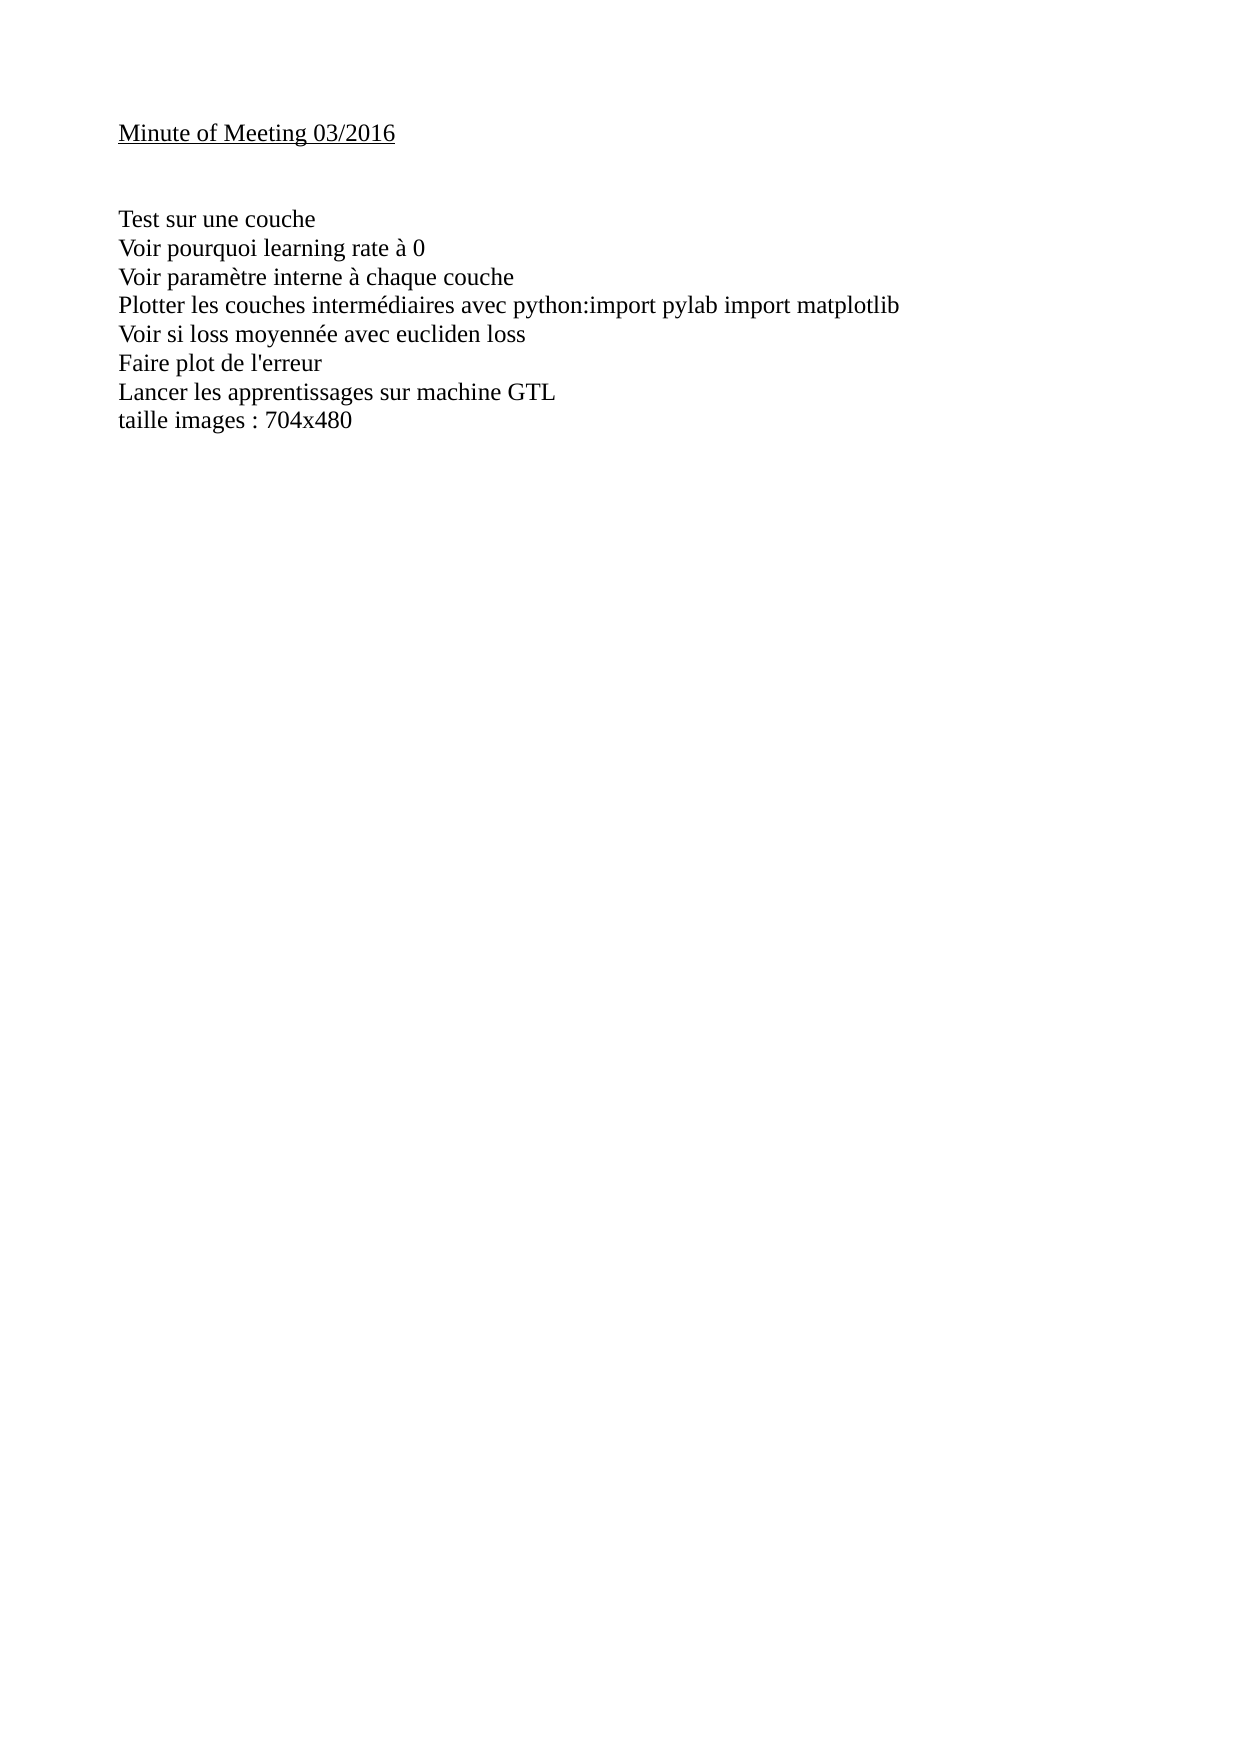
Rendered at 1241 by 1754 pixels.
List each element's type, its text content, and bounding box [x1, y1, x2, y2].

text taille images : 704x480 [118, 406, 1122, 434]
text Faire plot de l'erreur [118, 348, 1122, 377]
text Lancer les apprentissages sur machine GTL [118, 377, 1122, 406]
text Minute of Meeting 03/2016 [118, 118, 1122, 147]
text Test sur une couche [118, 204, 1122, 233]
text Voir paramètre interne à chaque couche [118, 262, 1122, 291]
text Plotter les couches intermédiaires avec python:import pylab import matplotlib [118, 291, 1122, 319]
text Voir si loss moyennée avec eucliden loss [118, 319, 1122, 348]
text Voir pourquoi learning rate à 0 [118, 233, 1122, 262]
